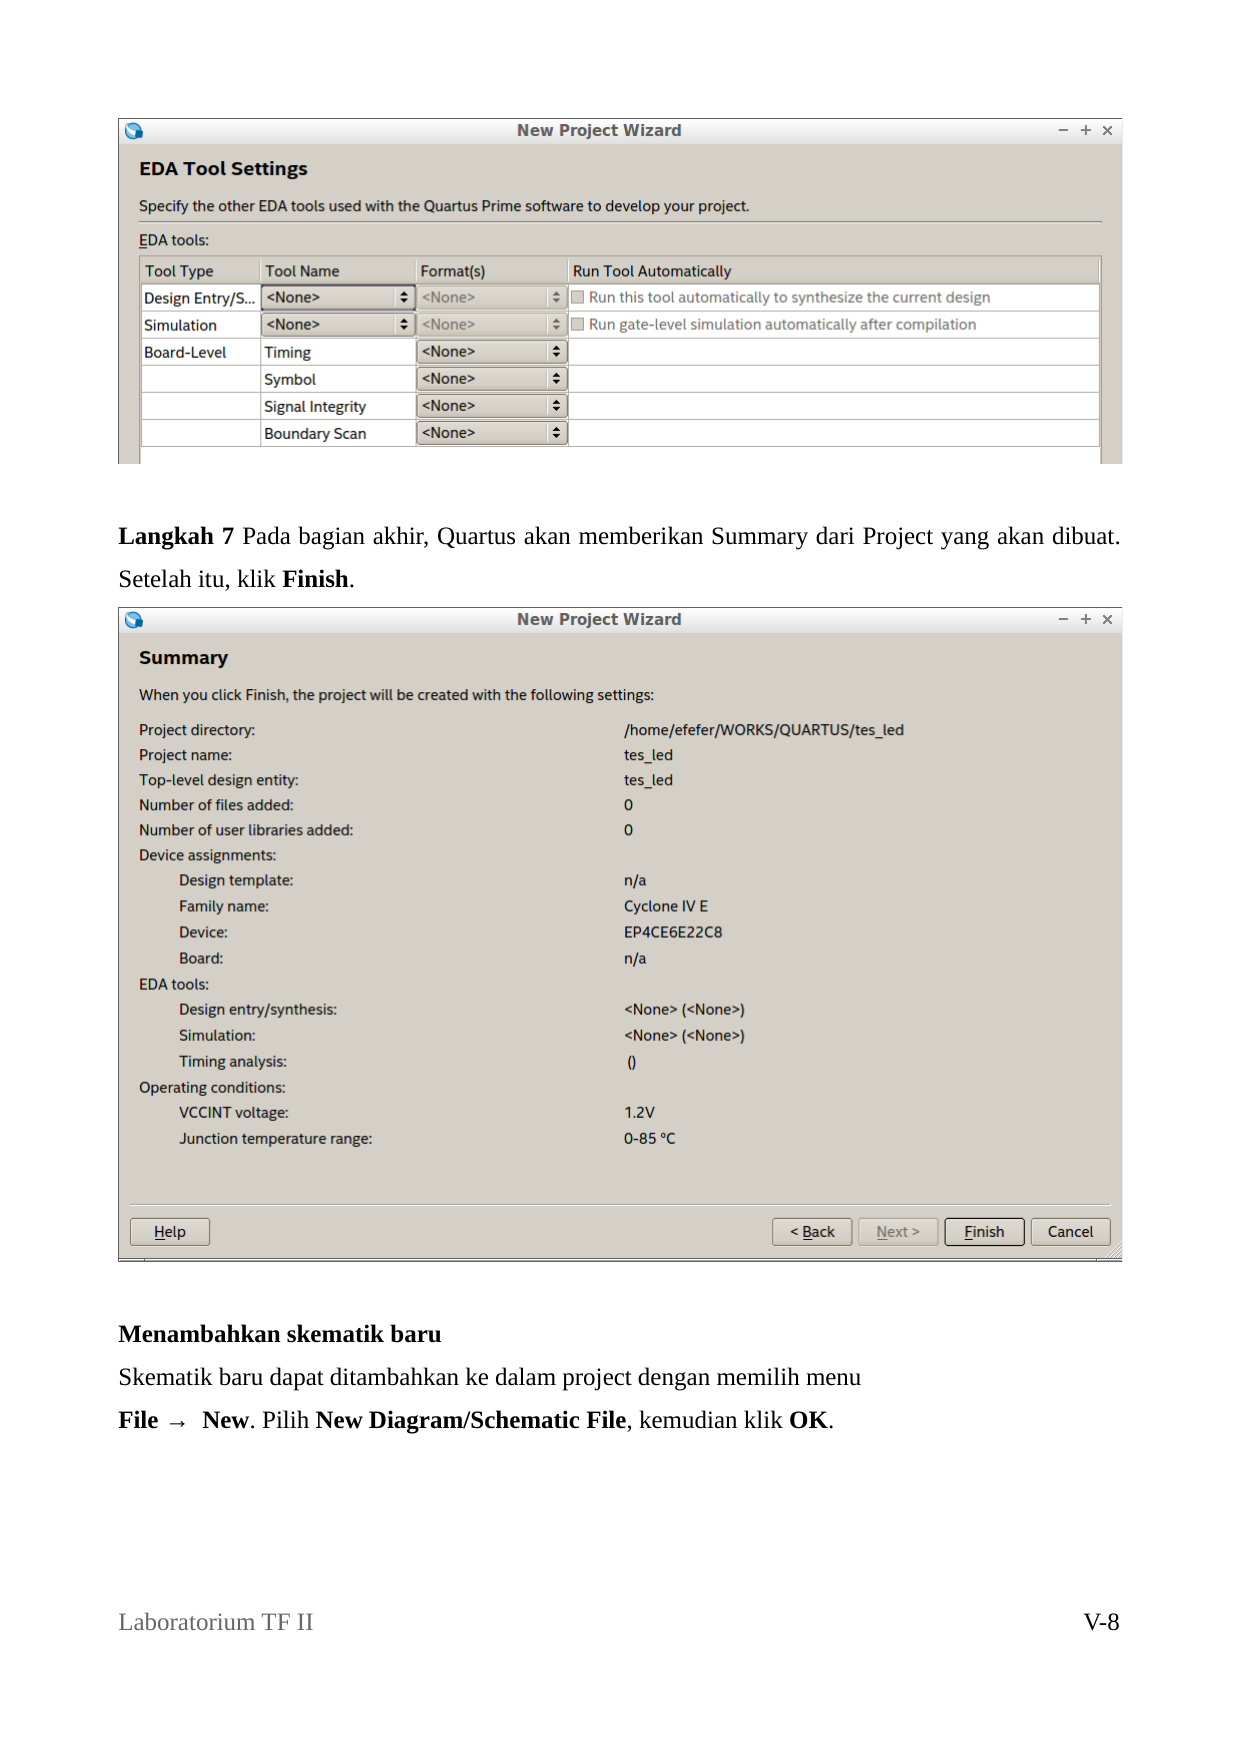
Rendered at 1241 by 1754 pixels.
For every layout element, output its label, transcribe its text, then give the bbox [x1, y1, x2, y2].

picture [118, 118, 1123, 464]
text Skematik baru dapat ditambahkan ke dalam project dengan memilih menu [118, 1362, 1122, 1391]
picture [118, 607, 1123, 1262]
text File → New. Pilih New Diagram/Schematic File, kemudian klik OK. [118, 1406, 1122, 1434]
text Menambahkan skematik baru [118, 1319, 1122, 1348]
text Langkah 7 Pada bagian akhir, Quartus akan memberikan Summary dari Project yang akan dibuat. Setelah itu, klik Finish. [118, 521, 1122, 593]
